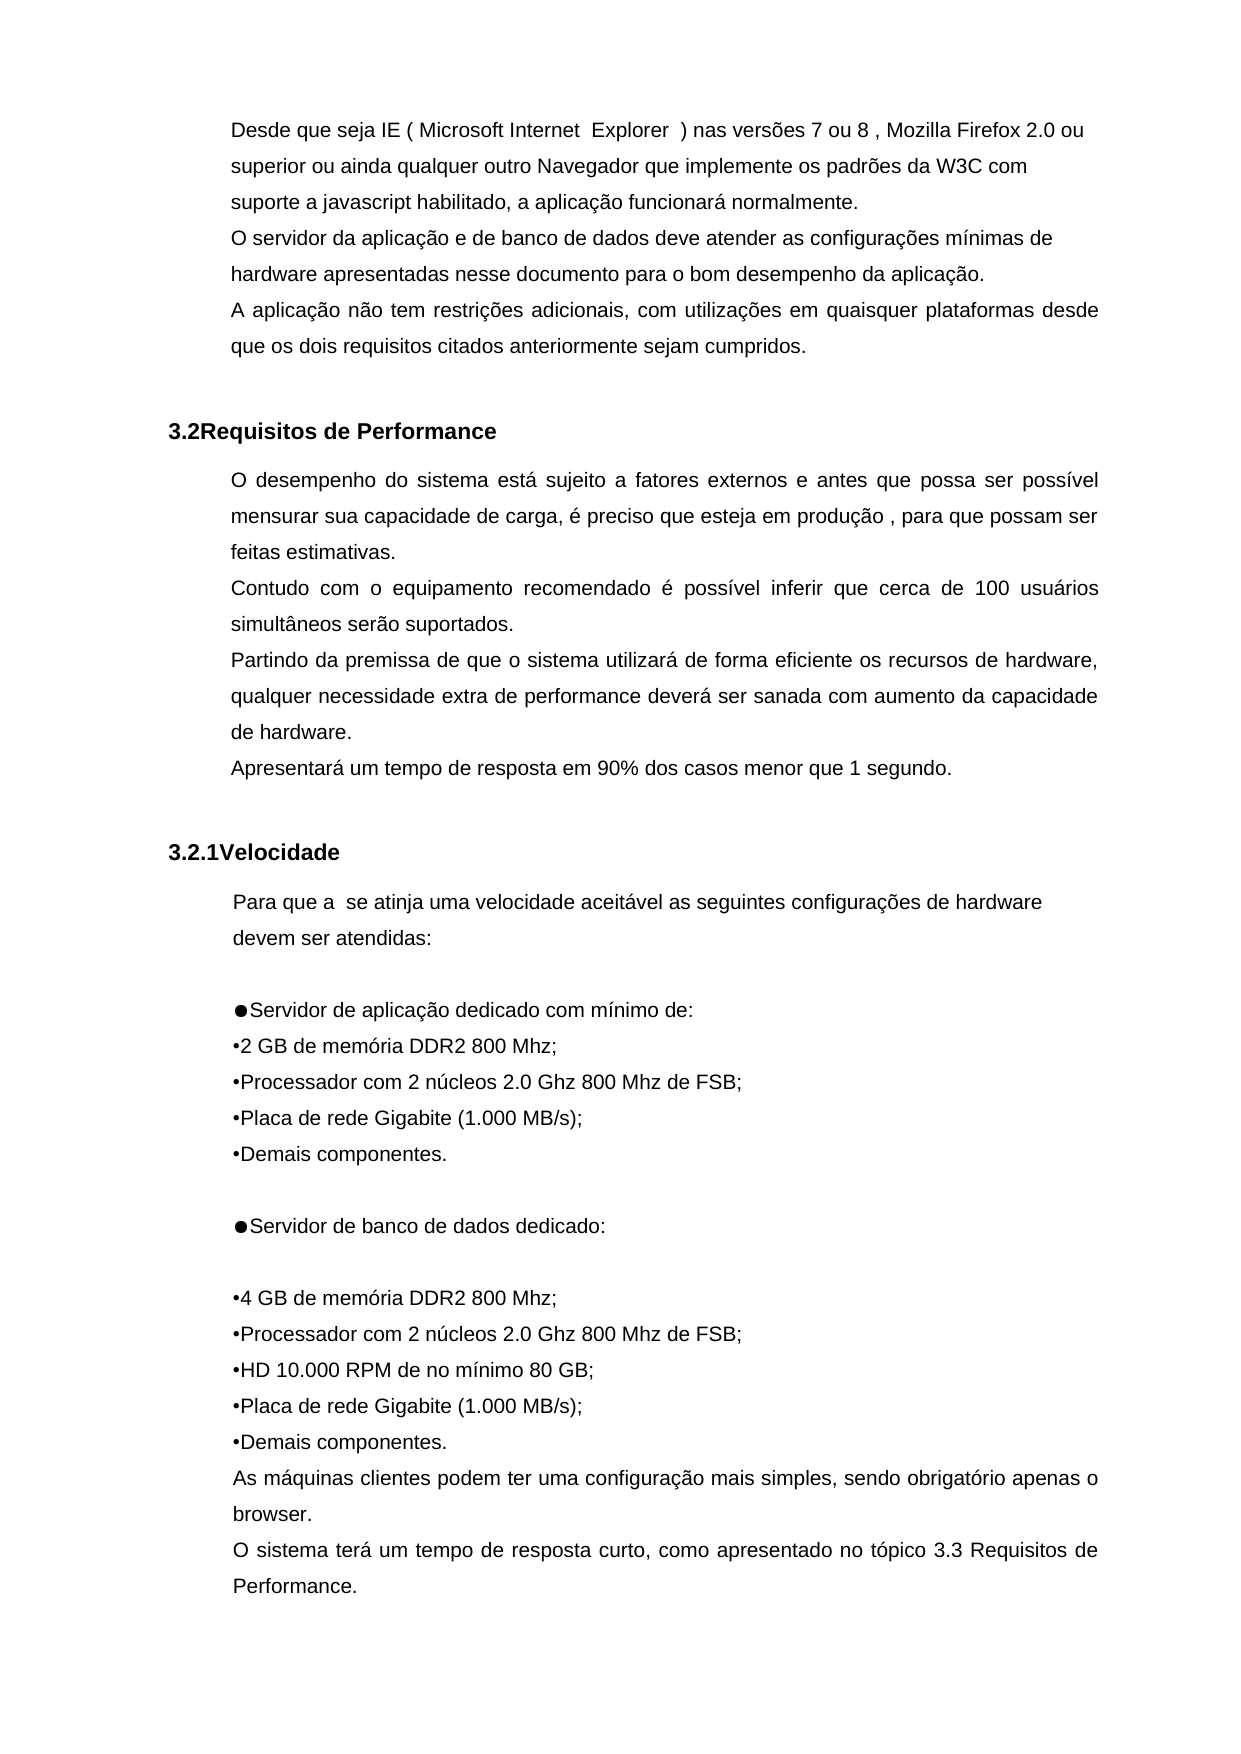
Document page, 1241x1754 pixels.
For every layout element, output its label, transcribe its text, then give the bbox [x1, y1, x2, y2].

list Processador com 2 núcleos 2.0 Ghz 800 Mhz de FSB; [233, 1069, 1100, 1093]
text Apresentará um tempo de resposta em 90% dos casos menor que 1 segundo. [231, 755, 1100, 779]
list HD 10.000 RPM de no mínimo 80 GB; [233, 1358, 1100, 1382]
subtitle Requisitos de Performance [168, 418, 1100, 444]
text A aplicação não tem restrições adicionais, com utilizações em quaisquer plataformas desde que os dois requisitos citados anteriormente sejam cumpridos. [231, 298, 1100, 358]
list Servidor de banco de dados dedicado: [233, 1213, 1100, 1238]
list Demais componentes. [233, 1142, 1100, 1166]
text Para que a se atinja uma velocidade aceitável as seguintes configurações de hardware devem ser atendidas: [233, 889, 1100, 949]
text Partindo da premissa de que o sistema utilizará de forma eficiente os recursos de hardware, qualquer necessidade extra de performance deverá ser sanada com aumento da capacidade de hardware. [231, 648, 1100, 743]
text As máquinas clientes podem ter uma configuração mais simples, sendo obrigatório apenas o browser. [233, 1466, 1100, 1526]
list Processador com 2 núcleos 2.0 Ghz 800 Mhz de FSB; [233, 1322, 1100, 1346]
list 2 GB de memória DDR2 800 Mhz; [233, 1033, 1100, 1057]
text Contudo com o equipamento recomendado é possível inferir que cerca de 100 usuários simultâneos serão suportados. [231, 576, 1100, 636]
list Demais componentes. [233, 1430, 1100, 1454]
list 4 GB de memória DDR2 800 Mhz; [233, 1286, 1100, 1309]
text O servidor da aplicação e de banco de dados deve atender as configurações mínimas de hardware apresentadas nesse documento para o bom desempenho da aplicação. [231, 226, 1100, 286]
subtitle Velocidade [168, 839, 1100, 866]
text Desde que seja IE ( Microsoft Internet Explorer ) nas versões 7 ou 8 , Mozilla Firefox 2.0 ou superior ou ainda qualquer outro Navegador que implemente os padrões da W3C com suporte a javascript habilitado, a aplicação funcionará normalmente. [231, 118, 1100, 214]
text O sistema terá um tempo de resposta curto, como apresentado no tópico 3.3 Requisitos de Performance. [233, 1538, 1100, 1597]
list Placa de rede Gigabite (1.000 MB/s); [233, 1394, 1100, 1418]
list Servidor de aplicação dedicado com mínimo de: [233, 997, 1100, 1021]
text O desempenho do sistema está sujeito a fatores externos e antes que possa ser possível mensurar sua capacidade de carga, é preciso que esteja em produção , para que possam ser feitas estimativas. [231, 468, 1100, 564]
list Placa de rede Gigabite (1.000 MB/s); [233, 1106, 1100, 1129]
